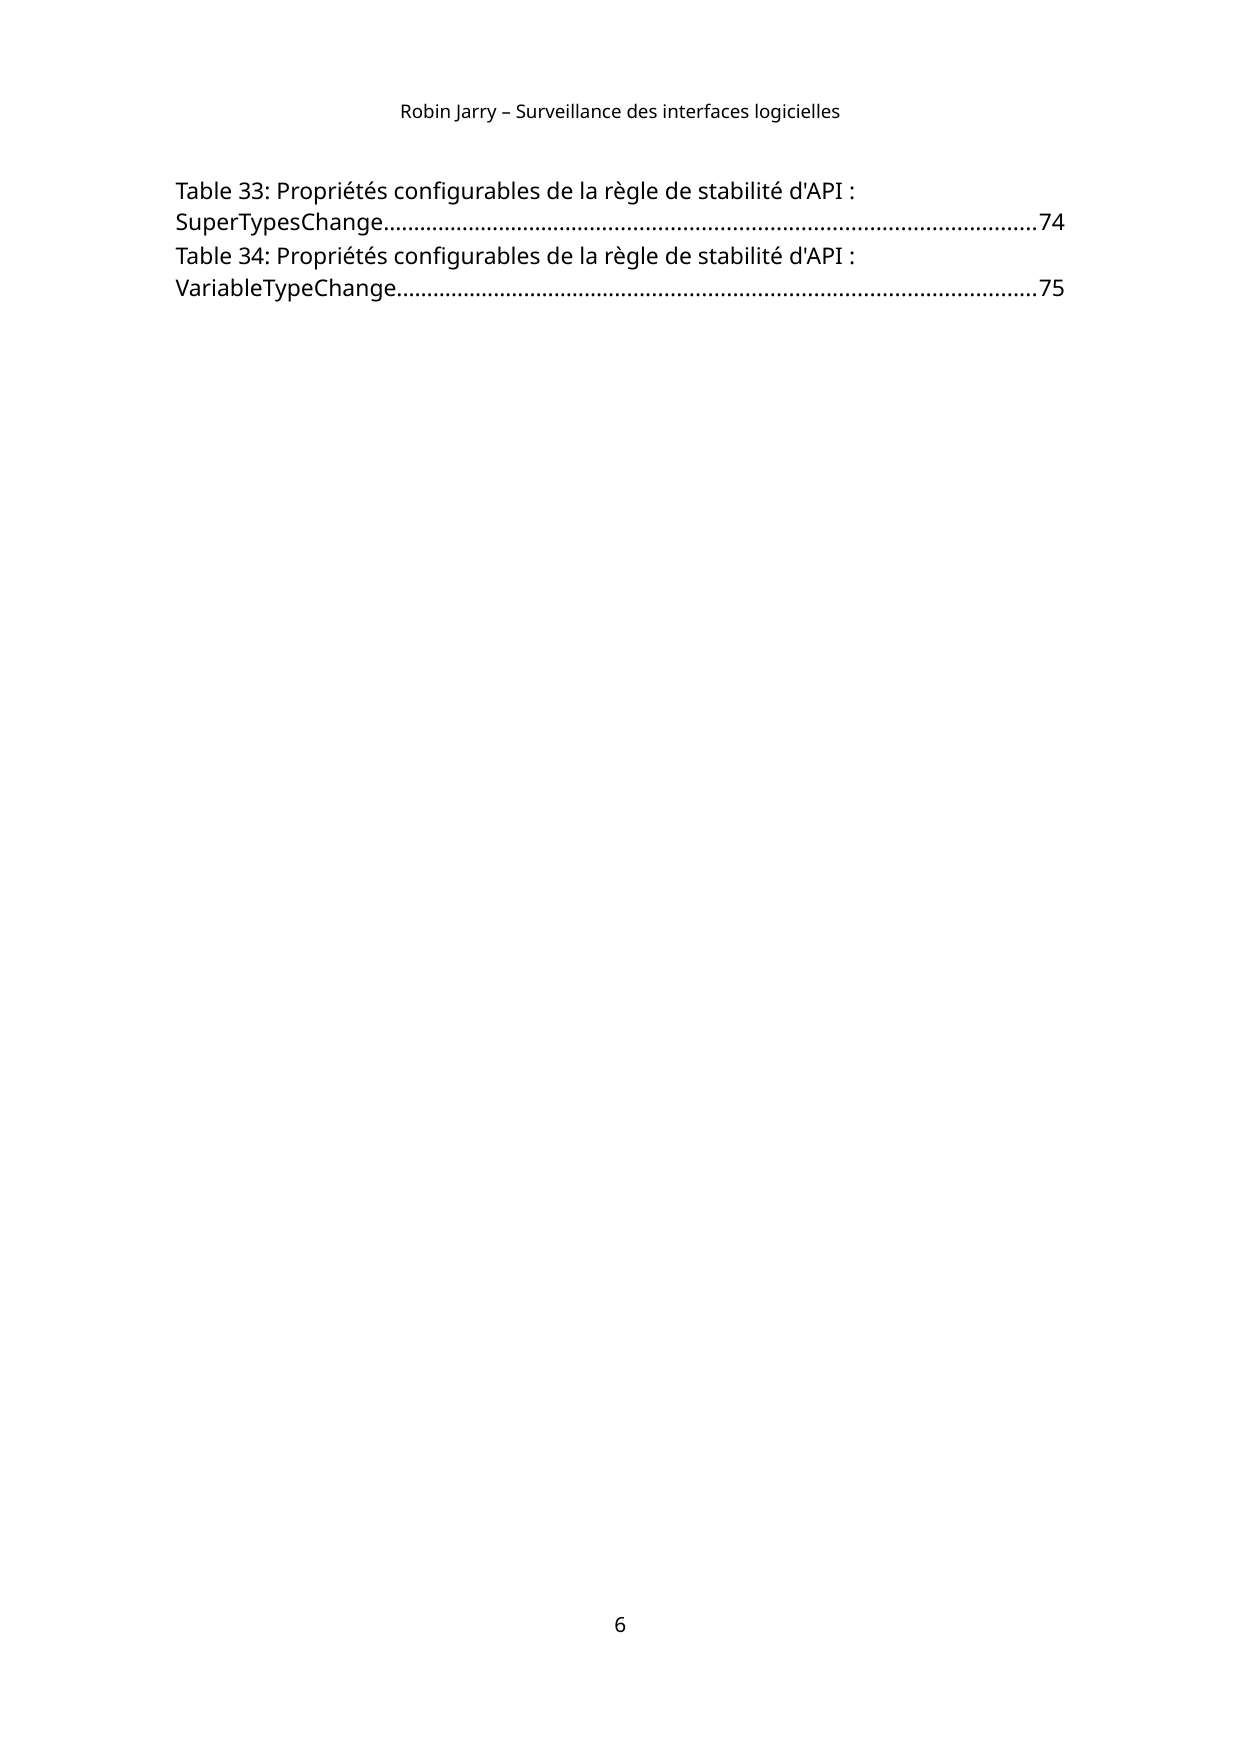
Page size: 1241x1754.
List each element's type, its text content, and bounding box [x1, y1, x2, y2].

text Table 34: Propriétés configurables de la règle de stabilité d'API : VariableTypeChange 75 [175, 240, 1065, 303]
text Table 33: Propriétés configurables de la règle de stabilité d'API : SuperTypesChange 74 [175, 175, 1065, 237]
